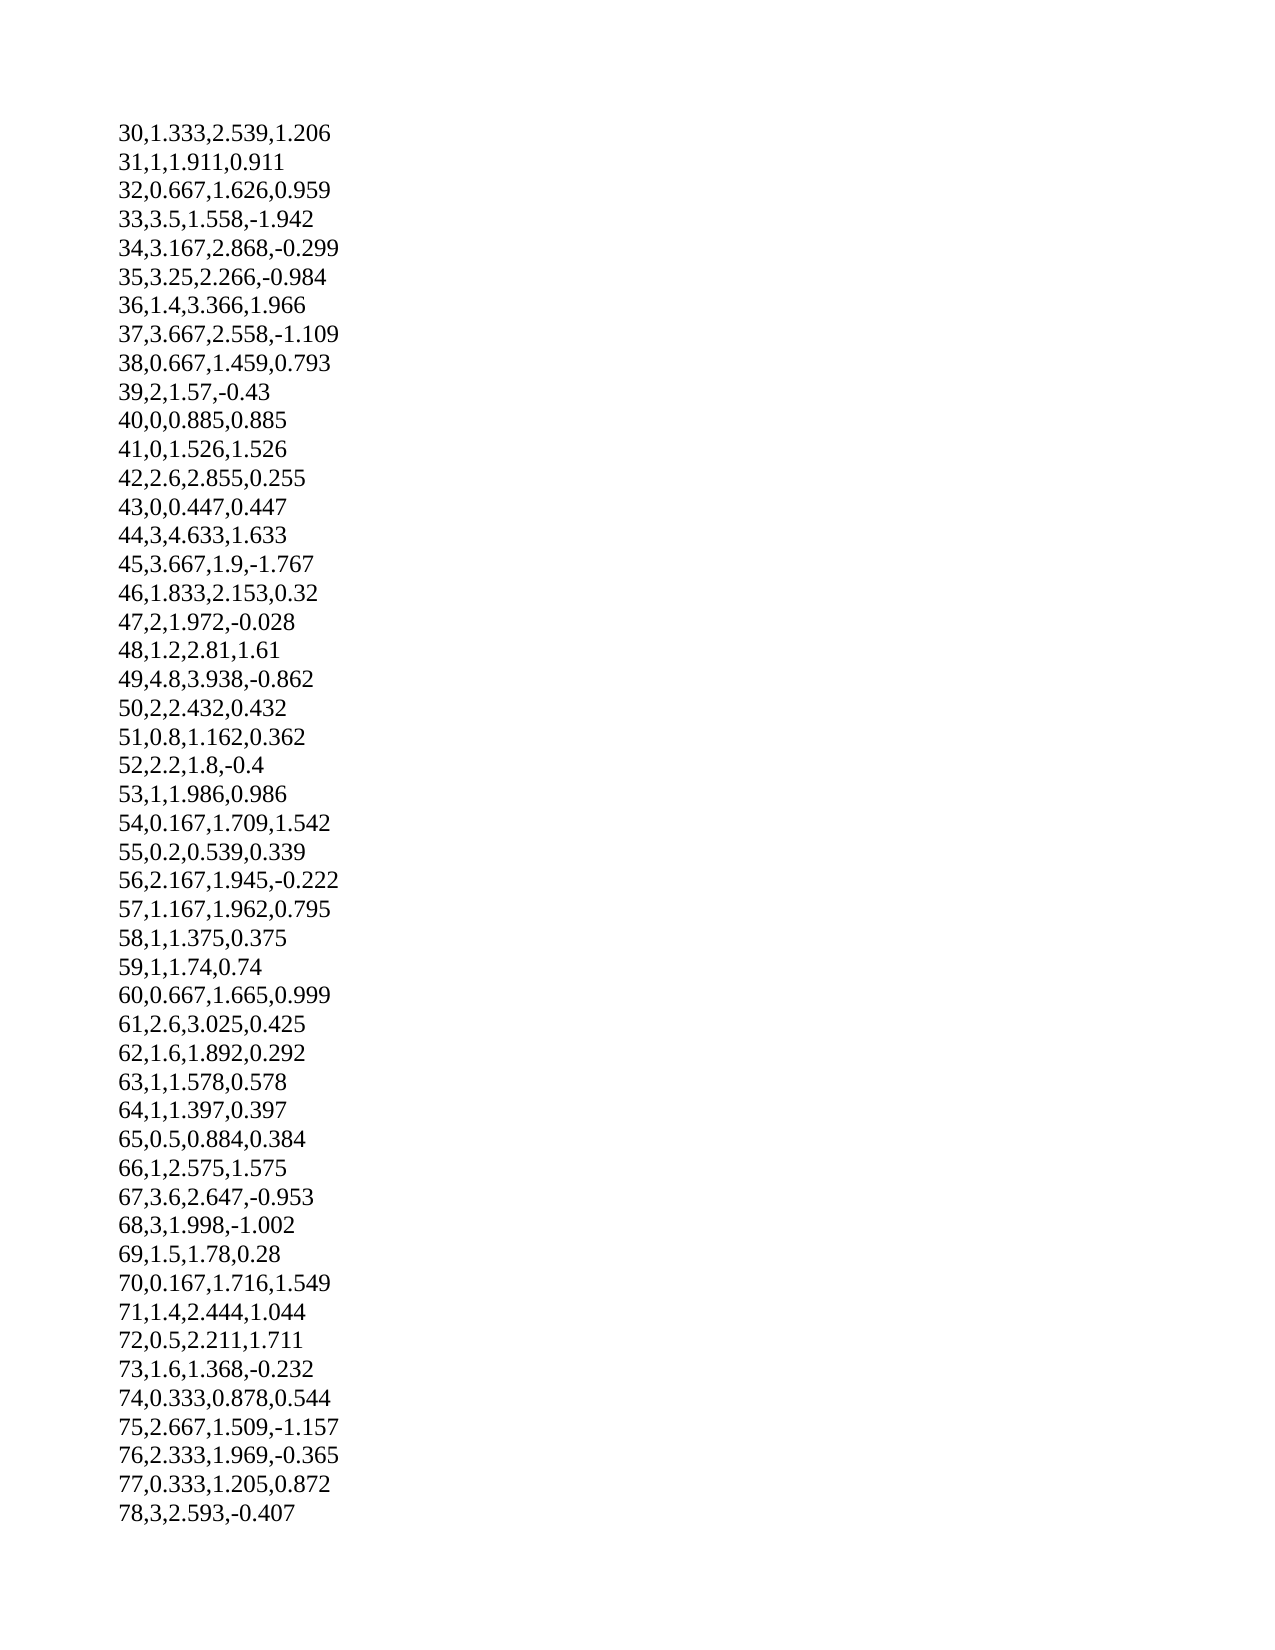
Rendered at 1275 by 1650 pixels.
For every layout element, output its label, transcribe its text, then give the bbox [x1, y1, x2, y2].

text 74,0.333,0.878,0.544 [118, 1383, 1157, 1412]
text 60,0.667,1.665,0.999 [118, 981, 1157, 1009]
text 36,1.4,3.366,1.966 [118, 291, 1157, 319]
text 33,3.5,1.558,-1.942 [118, 204, 1157, 233]
text 59,1,1.74,0.74 [118, 952, 1157, 981]
text 75,2.667,1.509,-1.157 [118, 1412, 1157, 1441]
text 69,1.5,1.78,0.28 [118, 1239, 1157, 1268]
text 53,1,1.986,0.986 [118, 779, 1157, 808]
text 77,0.333,1.205,0.872 [118, 1469, 1157, 1498]
text 56,2.167,1.945,-0.222 [118, 866, 1157, 894]
text 41,0,1.526,1.526 [118, 434, 1157, 463]
text 38,0.667,1.459,0.793 [118, 348, 1157, 377]
text 32,0.667,1.626,0.959 [118, 176, 1157, 204]
text 42,2.6,2.855,0.255 [118, 463, 1157, 492]
text 48,1.2,2.81,1.61 [118, 636, 1157, 664]
text 54,0.167,1.709,1.542 [118, 808, 1157, 837]
text 68,3,1.998,-1.002 [118, 1211, 1157, 1239]
text 47,2,1.972,-0.028 [118, 607, 1157, 636]
text 39,2,1.57,-0.43 [118, 377, 1157, 406]
text 63,1,1.578,0.578 [118, 1067, 1157, 1096]
text 62,1.6,1.892,0.292 [118, 1038, 1157, 1067]
text 34,3.167,2.868,-0.299 [118, 233, 1157, 262]
text 76,2.333,1.969,-0.365 [118, 1441, 1157, 1469]
text 57,1.167,1.962,0.795 [118, 894, 1157, 923]
text 55,0.2,0.539,0.339 [118, 837, 1157, 866]
text 66,1,2.575,1.575 [118, 1153, 1157, 1182]
text 30,1.333,2.539,1.206 [118, 118, 1157, 147]
text 78,3,2.593,-0.407 [118, 1498, 1157, 1527]
text 35,3.25,2.266,-0.984 [118, 262, 1157, 291]
text 61,2.6,3.025,0.425 [118, 1009, 1157, 1038]
text 45,3.667,1.9,-1.767 [118, 549, 1157, 578]
text 67,3.6,2.647,-0.953 [118, 1182, 1157, 1211]
text 50,2,2.432,0.432 [118, 693, 1157, 722]
text 52,2.2,1.8,-0.4 [118, 751, 1157, 779]
text 70,0.167,1.716,1.549 [118, 1268, 1157, 1297]
text 58,1,1.375,0.375 [118, 923, 1157, 952]
text 73,1.6,1.368,-0.232 [118, 1354, 1157, 1383]
text 44,3,4.633,1.633 [118, 521, 1157, 549]
text 51,0.8,1.162,0.362 [118, 722, 1157, 751]
text 65,0.5,0.884,0.384 [118, 1124, 1157, 1153]
text 43,0,0.447,0.447 [118, 492, 1157, 521]
text 46,1.833,2.153,0.32 [118, 578, 1157, 607]
text 40,0,0.885,0.885 [118, 406, 1157, 434]
text 31,1,1.911,0.911 [118, 147, 1157, 176]
text 71,1.4,2.444,1.044 [118, 1297, 1157, 1326]
text 72,0.5,2.211,1.711 [118, 1326, 1157, 1354]
text 37,3.667,2.558,-1.109 [118, 319, 1157, 348]
text 64,1,1.397,0.397 [118, 1096, 1157, 1124]
text 49,4.8,3.938,-0.862 [118, 664, 1157, 693]
